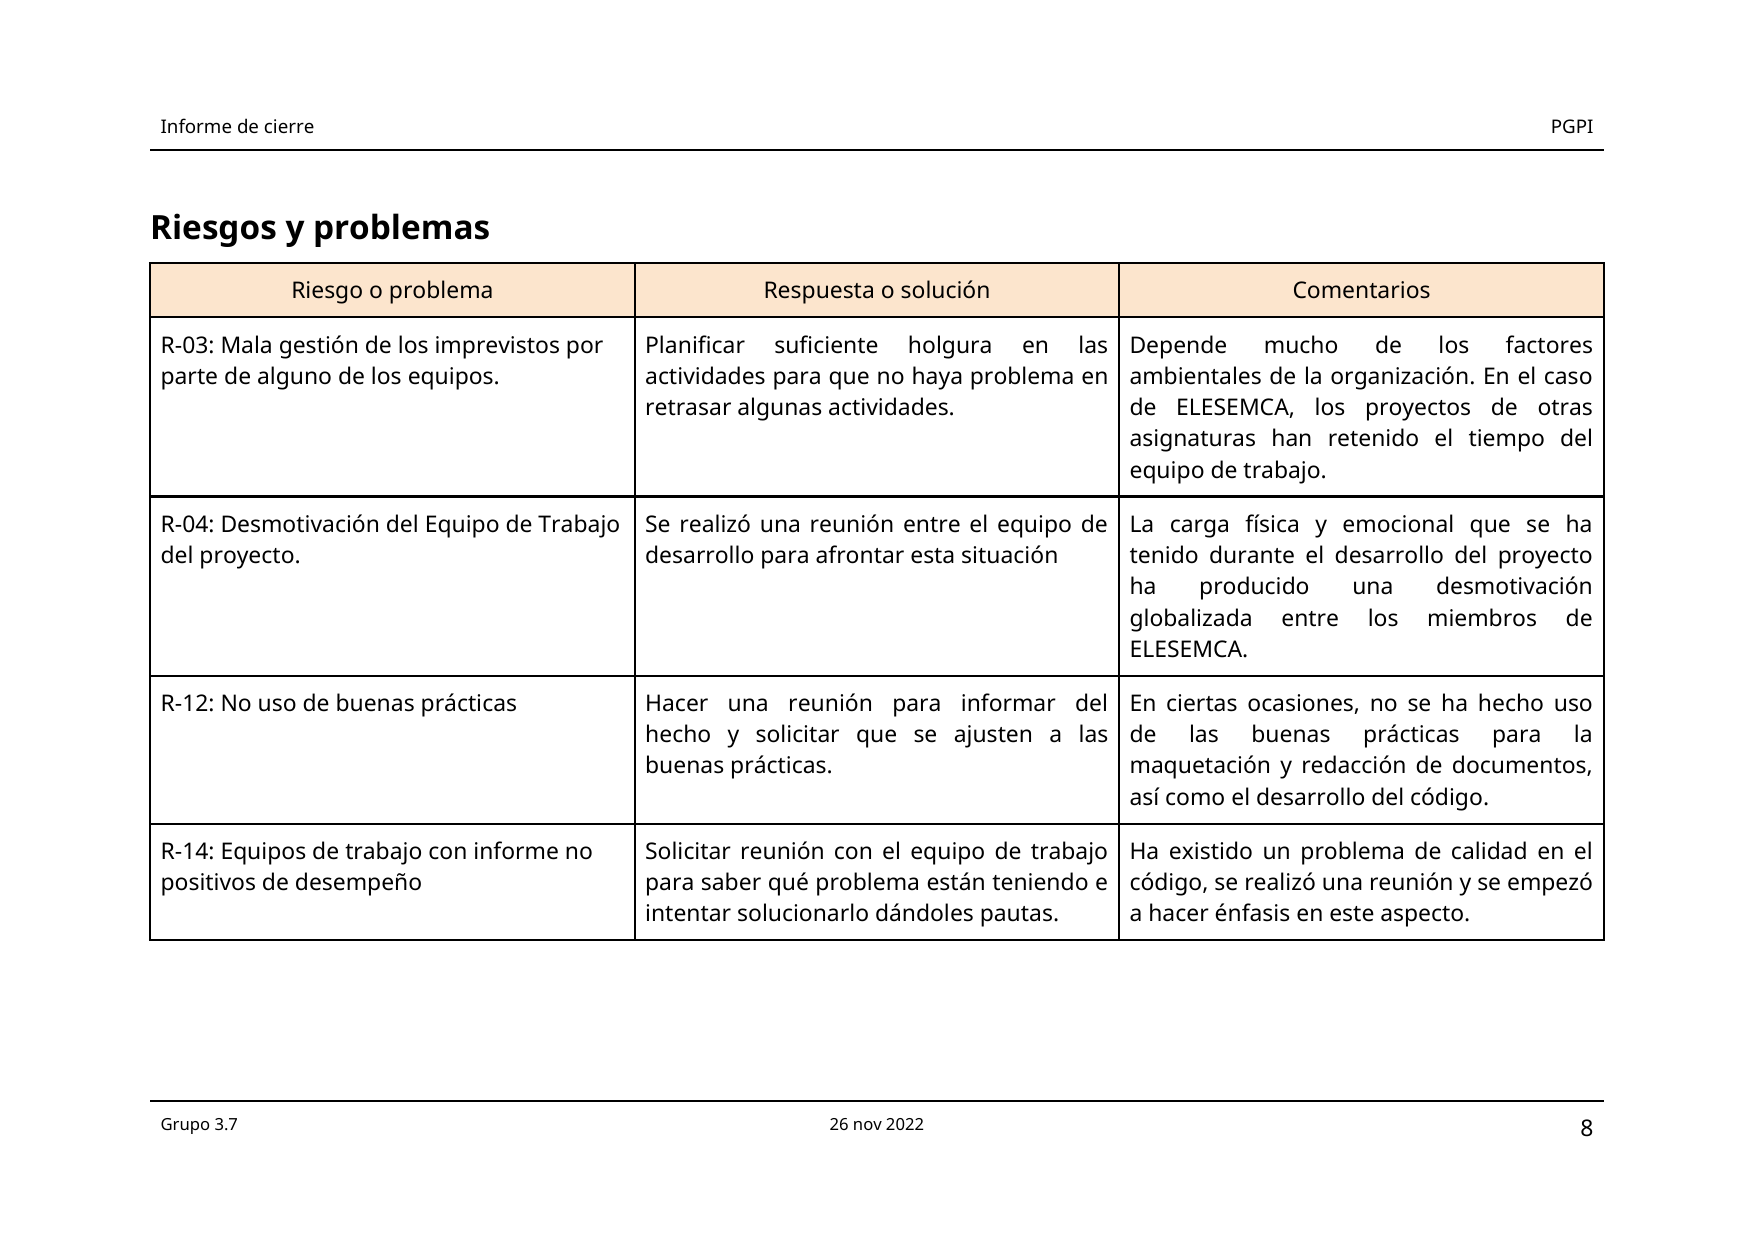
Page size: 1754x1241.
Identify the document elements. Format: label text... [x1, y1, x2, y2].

subtitle Riesgos y problemas [150, 204, 1604, 249]
table_cell Solicitar reunión con el equipo de trabajo para saber qué problema están teniendo e intentar solucionarlo dándoles pautas. [636, 825, 1118, 939]
table_cell R-03: Mala gestión de los imprevistos por parte de alguno de los equipos. [151, 318, 634, 495]
table_header Comentarios [1120, 264, 1603, 316]
table_cell Planificar suficiente holgura en las actividades para que no haya problema en retrasar algunas actividades. [636, 318, 1118, 495]
table_cell R-04: Desmotivación del Equipo de Trabajo del proyecto. [151, 498, 634, 674]
table_header Riesgo o problema [151, 264, 634, 316]
table_cell La carga física y emocional que se ha tenido durante el desarrollo del proyecto ha producido una desmotivación globalizada entre los miembros de ELESEMCA. [1120, 498, 1603, 674]
table_cell R-14: Equipos de trabajo con informe no positivos de desempeño [151, 825, 634, 939]
table_cell En ciertas ocasiones, no se ha hecho uso de las buenas prácticas para la maquetación y redacción de documentos, así como el desarrollo del código. [1120, 677, 1603, 822]
table_cell R-12: No uso de buenas prácticas [151, 677, 634, 822]
table_header Respuesta o solución [636, 264, 1118, 316]
table_cell Se realizó una reunión entre el equipo de desarrollo para afrontar esta situación [636, 498, 1118, 674]
table_cell Hacer una reunión para informar del hecho y solicitar que se ajusten a las buenas prácticas. [636, 677, 1118, 822]
table_cell Depende mucho de los factores ambientales de la organización. En el caso de ELESEMCA, los proyectos de otras asignaturas han retenido el tiempo del equipo de trabajo. [1120, 318, 1603, 495]
table_cell Ha existido un problema de calidad en el código, se realizó una reunión y se empezó a hacer énfasis en este aspecto. [1120, 825, 1603, 939]
